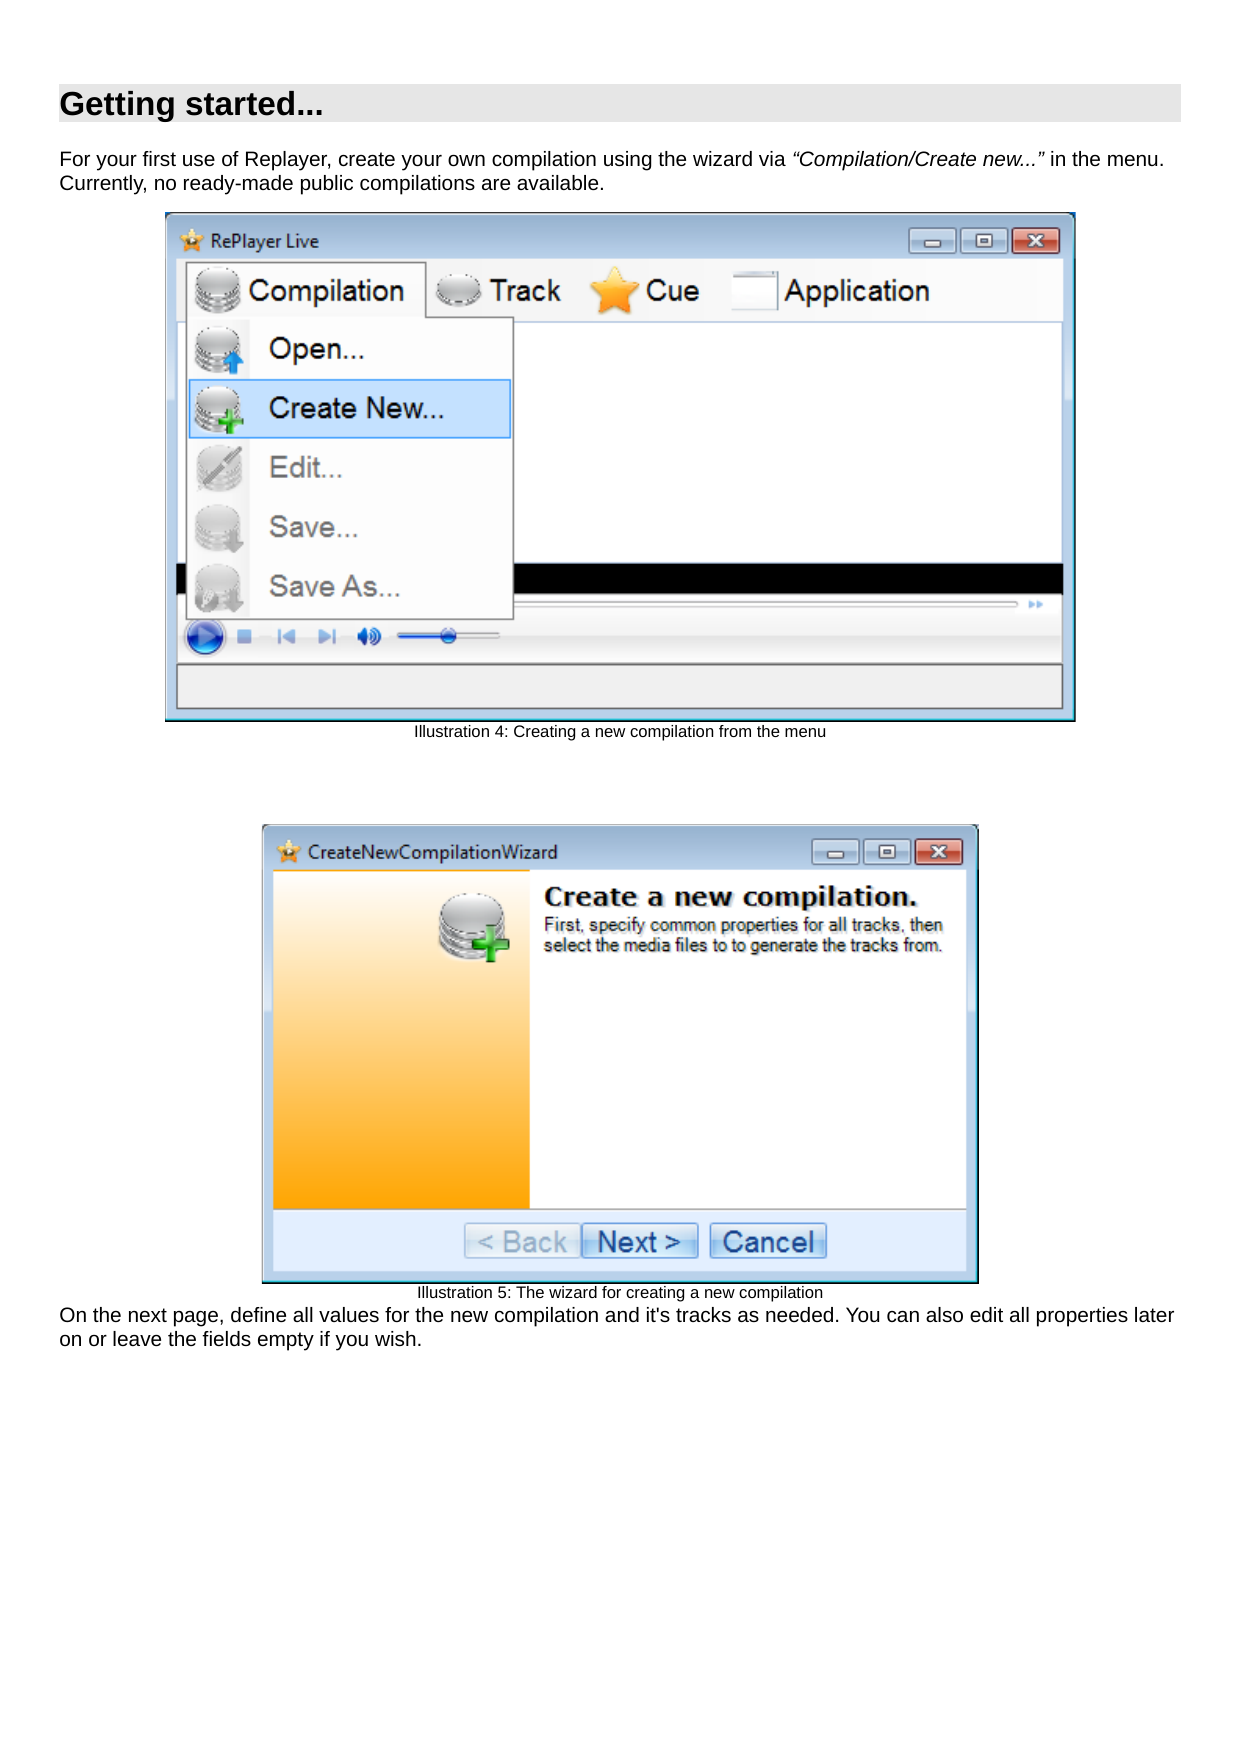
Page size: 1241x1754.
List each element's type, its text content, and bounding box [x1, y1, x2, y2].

picture [165, 212, 1076, 722]
subtitle Getting started... [59, 84, 1181, 122]
text On the next page, define all values for the new compilation and it's tracks as needed. You can also edit all properties later on or leave the fields empty if you wish. [59, 1295, 1181, 1350]
text Illustration 5: The wizard for creating a new compilation [262, 1284, 979, 1302]
text Illustration 4: Creating a new compilation from the menu [165, 722, 1076, 741]
text For your first use of Replayer, create your own compilation using the wizard via “Compilation/Create new...” in the menu. Currently, no ready-made public compilations are available. [59, 146, 1181, 194]
picture [261, 824, 979, 1284]
